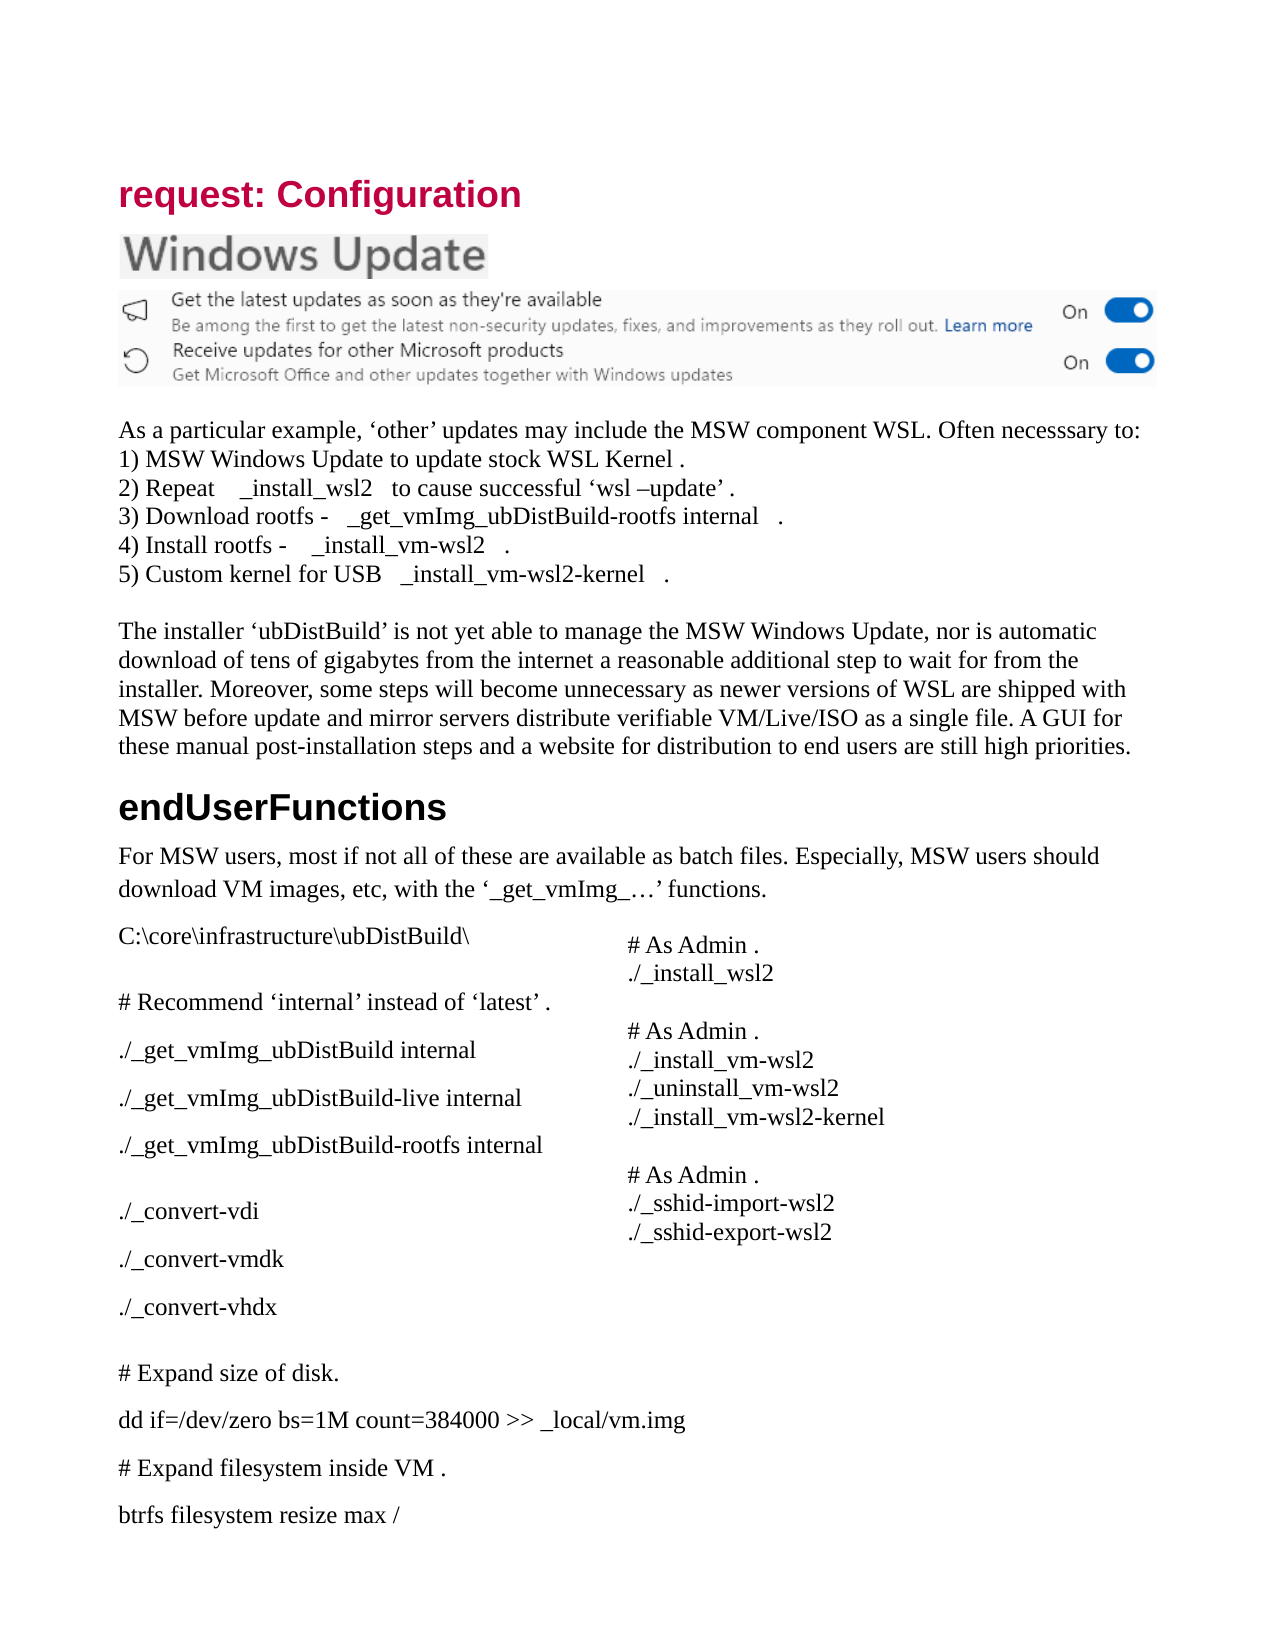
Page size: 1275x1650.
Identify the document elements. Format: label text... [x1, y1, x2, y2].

text 3) Download rootfs - _get_vmImg_ubDistBuild-rootfs internal . [118, 501, 1157, 530]
text ./_get_vmImg_ubDistBuild-live internal [118, 1083, 627, 1111]
text For MSW users, most if not all of these are available as batch files. Especially, MSW users should download VM images, etc, with the ‘_get_vmImg_…’ functions. [118, 841, 1157, 903]
text 1) MSW Windows Update to update stock WSL Kernel . [118, 444, 1157, 473]
text # As Admin . [627, 930, 1149, 958]
text [627, 1131, 1149, 1160]
text [118, 275, 1157, 290]
text ./_sshid-import-wsl2 [627, 1188, 1149, 1217]
text 5) Custom kernel for USB _install_vm-wsl2-kernel . The installer ‘ubDistBuild’ is not yet able to manage the MSW Windows Update, nor is automatic download of tens of gigabytes from the internet a reasonable additional step to wait for from the installer. Moreover, some steps will become unnecessary as newer versions of WSL are shipped with MSW before update and mirror servers distribute verifiable VM/Live/ISO as a single file. A GUI for these manual post-installation steps and a website for distribution to end users are still high priorities. [118, 559, 1157, 760]
subtitle request: Configuration [118, 172, 1157, 215]
text ./_install_vm-wsl2 [627, 1045, 1149, 1073]
text ./_get_vmImg_ubDistBuild internal [118, 1035, 627, 1064]
text 4) Install rootfs - _install_vm-wsl2 . [118, 530, 1157, 559]
text As a particular example, ‘other’ updates may include the MSW component WSL. Often necesssary to: [118, 387, 1157, 444]
text btrfs filesystem resize max / [118, 1500, 1157, 1529]
subtitle endUserFunctions [118, 785, 1157, 828]
text ./_convert-vmdk [118, 1244, 1157, 1273]
text # As Admin . [627, 1160, 1149, 1188]
text ./_install_vm-wsl2-kernel [627, 1102, 1149, 1131]
text C:\core\infrastructure\ubDistBuild\ # Recommend ‘internal’ instead of ‘latest’ . [118, 921, 1157, 1016]
text ./_uninstall_vm-wsl2 [627, 1073, 1149, 1102]
text # As Admin . [627, 1016, 1149, 1045]
text dd if=/dev/zero bs=1M count=384000 >> _local/vm.img [118, 1405, 1157, 1434]
text ./_install_wsl2 [627, 958, 1149, 987]
text ./_sshid-export-wsl2 [627, 1217, 1149, 1246]
text ./_get_vmImg_ubDistBuild-rootfs internal ./_convert-vdi [118, 1130, 627, 1225]
text ./_convert-vhdx # Expand size of disk. [118, 1292, 1157, 1386]
text 2) Repeat _install_wsl2 to cause successful ‘wsl –update’ . [118, 473, 1157, 501]
text # Expand filesystem inside VM . [118, 1453, 1157, 1482]
